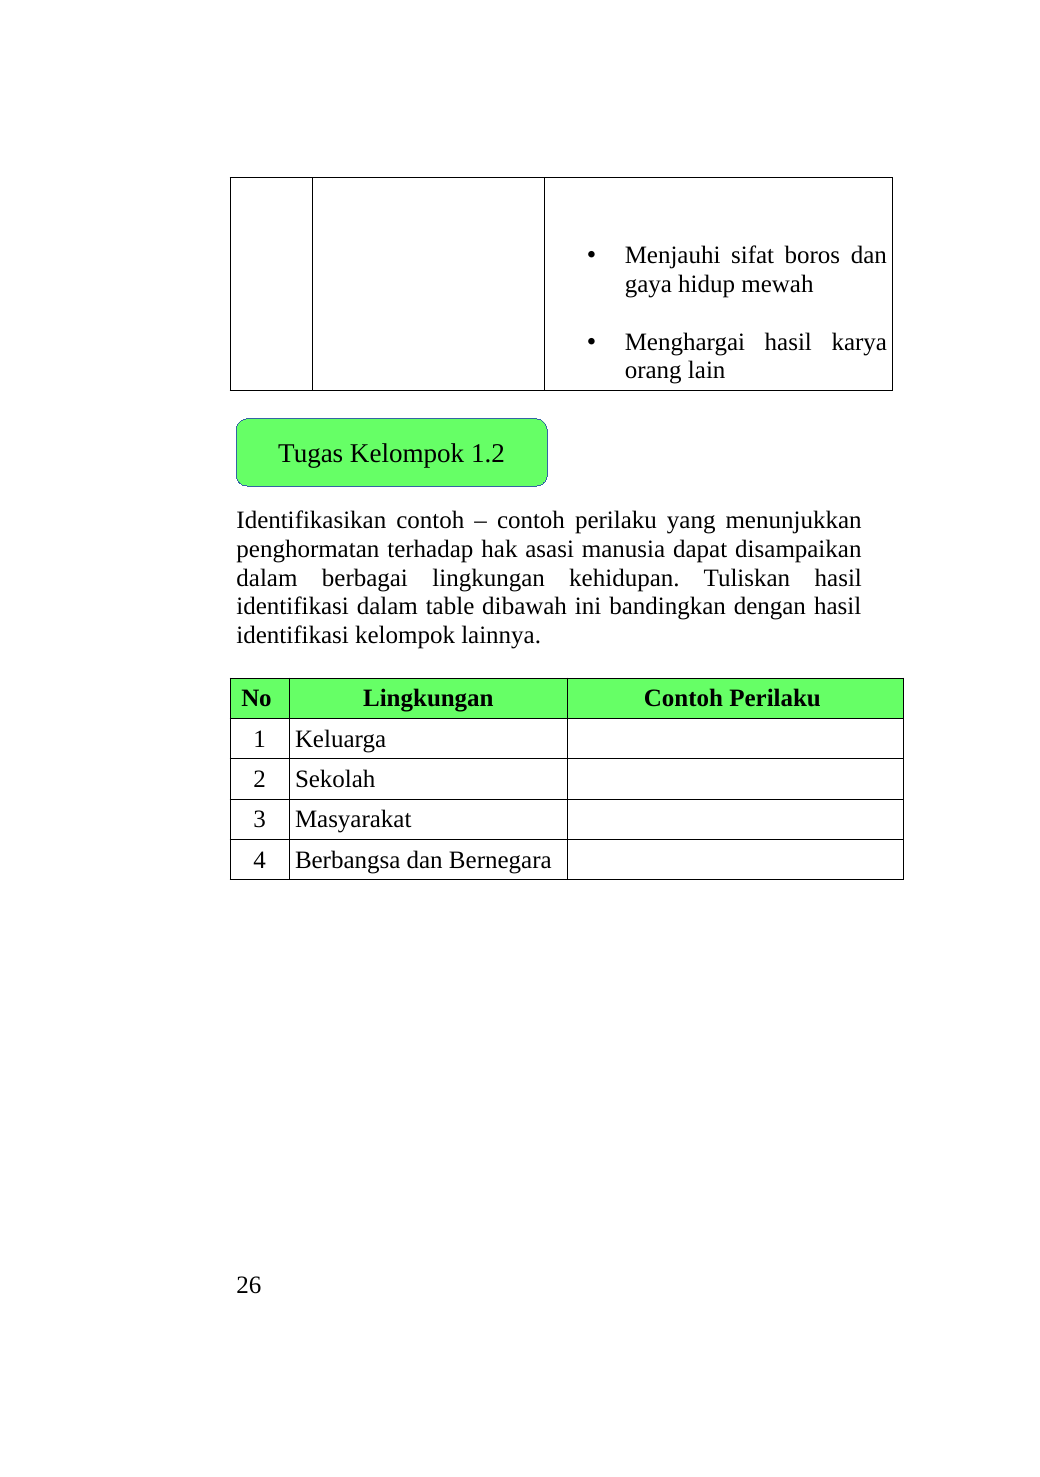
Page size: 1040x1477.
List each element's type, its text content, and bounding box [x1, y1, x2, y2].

table_cell [568, 840, 903, 879]
table_cell [568, 759, 903, 798]
table_cell 3 [231, 800, 289, 839]
table_header No [231, 679, 289, 718]
table_cell 4 [231, 840, 289, 879]
table_cell 2 [231, 759, 289, 798]
table_cell Masyarakat [290, 800, 567, 839]
table_cell [568, 800, 903, 839]
table_cell Sekolah [290, 759, 567, 798]
table_header Contoh Perilaku [568, 679, 903, 718]
table_cell Menjaga keseimbangan antara hak dan kewajiban Menghormati hak – hak orang lain Suka memberi pertolongan kepada orang lain Menjauhi sifat boros dan gaya hidup mewah Menghargai hasil karya orang lain [545, 178, 892, 390]
table_cell [568, 719, 903, 758]
table_cell [231, 178, 312, 390]
table_cell [313, 178, 544, 390]
table_header Lingkungan [290, 679, 567, 718]
table_cell Berbangsa dan Bernegara [290, 840, 567, 879]
text Identifikasikan contoh – contoh perilaku yang menunjukkan penghormatan terhadap hak asasi manusia dapat disampaikan dalam berbagai lingkungan kehidupan. Tuliskan hasil identifikasi dalam table dibawah ini bandingkan dengan hasil identifikasi kelompok lainnya. [236, 505, 862, 649]
table_cell Keluarga [290, 719, 567, 758]
table_cell 1 [231, 719, 289, 758]
